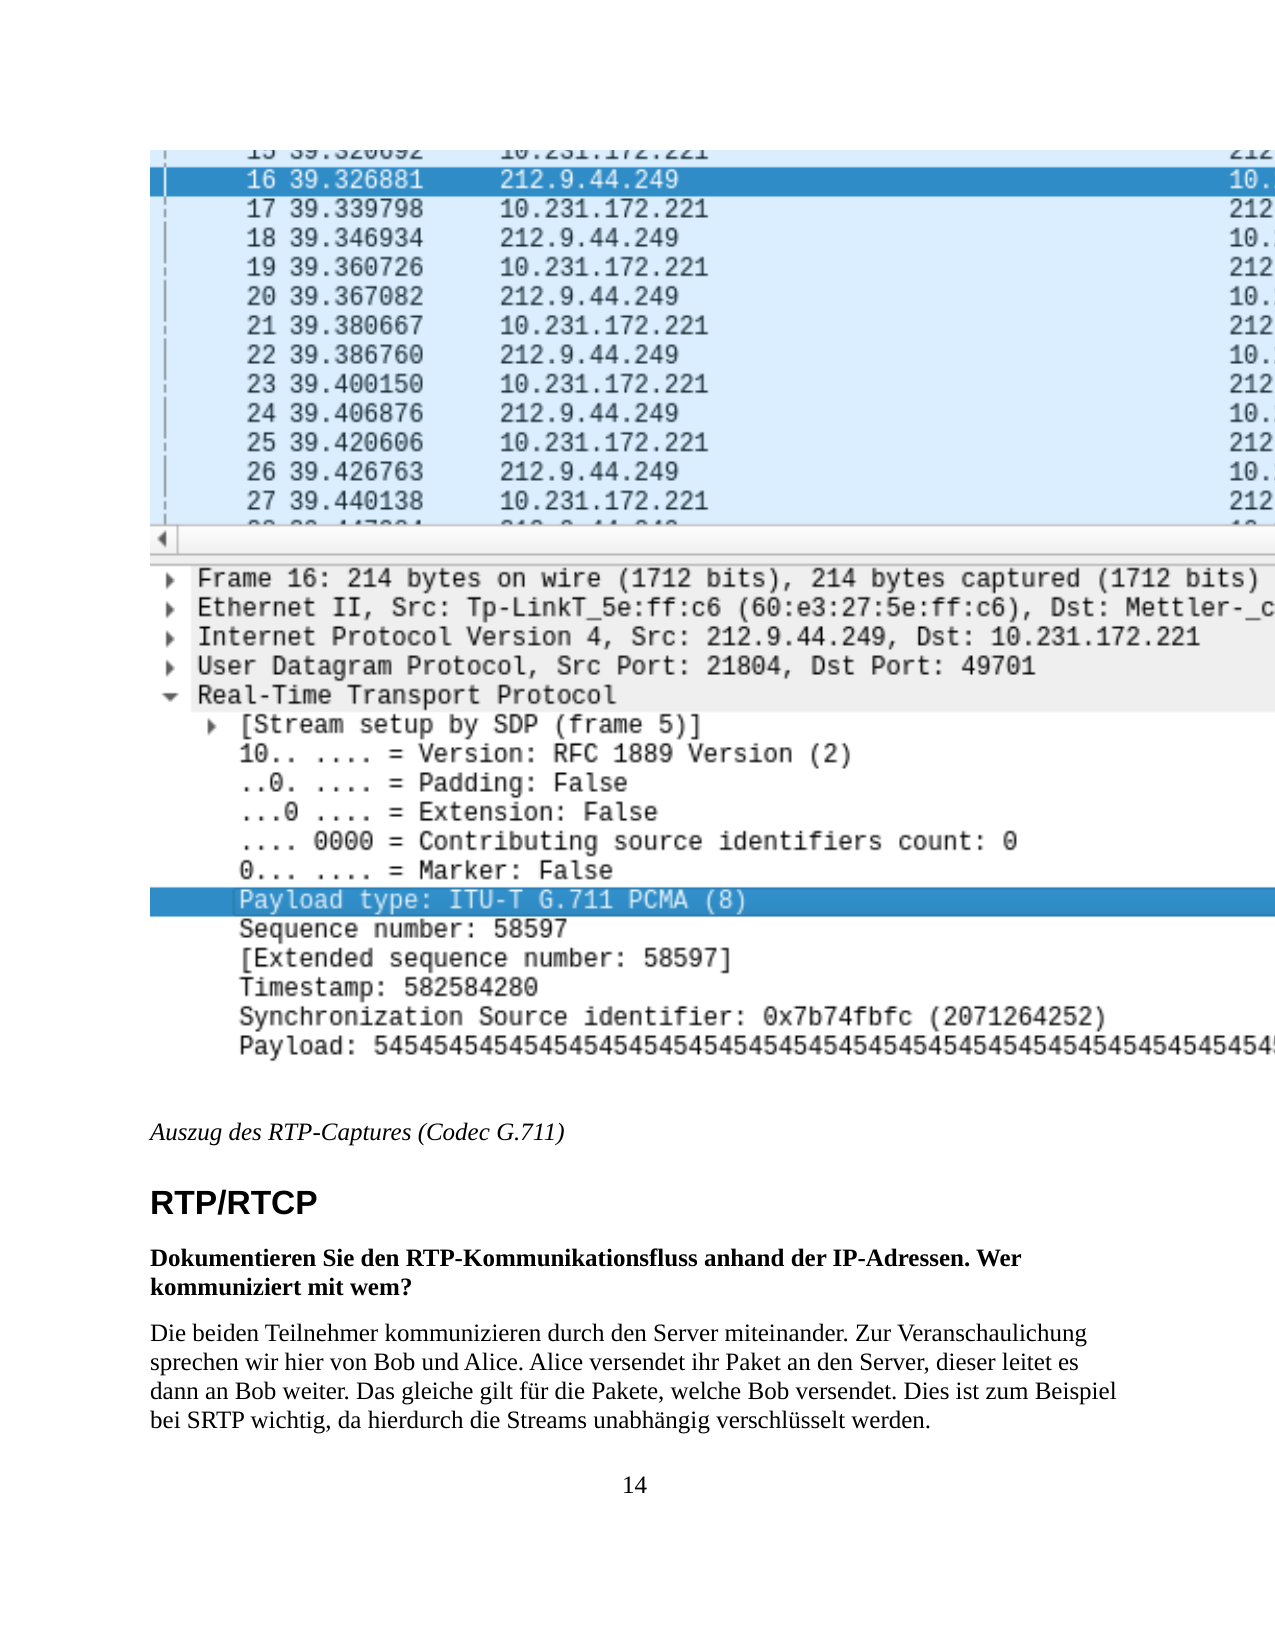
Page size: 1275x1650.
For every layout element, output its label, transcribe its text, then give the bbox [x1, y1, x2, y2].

subtitle RTP/RTCP [150, 1183, 1125, 1222]
text Dokumentieren Sie den RTP-Kommunikationsfluss anhand der IP-Adressen. Wer kommuniziert mit wem? [150, 1243, 1125, 1301]
text Die beiden Teilnehmer kommunizieren durch den Server miteinander. Zur Veranschaulichung sprechen wir hier von Bob und Alice. Alice versendet ihr Paket an den Server, dieser leitet es dann an Bob weiter. Das gleiche gilt für die Pakete, welche Bob versendet. Dies ist zum Beispiel bei SRTP wichtig, da hierdurch die Streams unabhängig verschlüsselt werden. [150, 1318, 1125, 1433]
text Auszug des RTP-Captures (Codec G.711) [150, 1117, 1125, 1145]
picture [150, 150, 1275, 1105]
